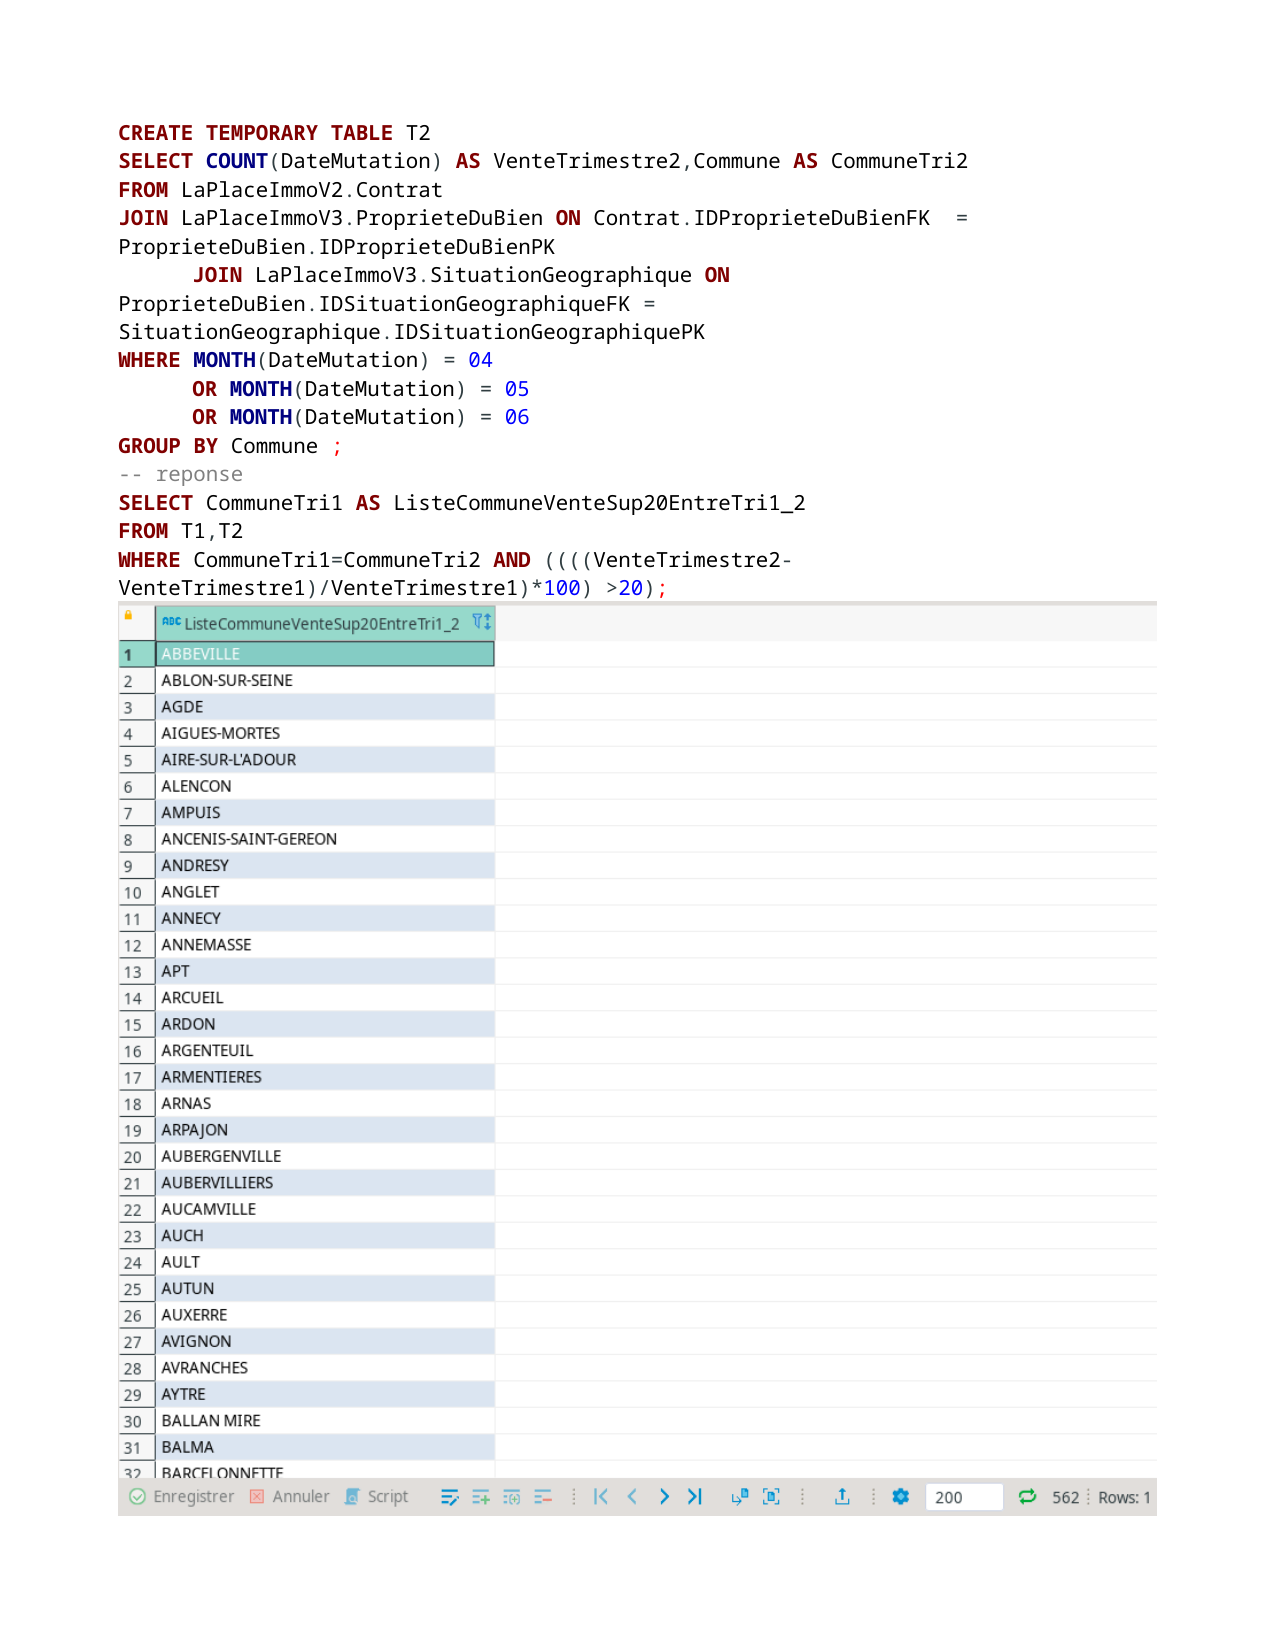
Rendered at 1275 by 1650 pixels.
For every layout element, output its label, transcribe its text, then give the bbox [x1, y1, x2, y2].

picture [118, 601, 1157, 1516]
text WHERE MONTH(DateMutation) = 04 [118, 346, 1157, 374]
text FROM LaPlaceImmoV2.Contrat [118, 175, 1157, 203]
text SELECT CommuneTri1 AS ListeCommuneVenteSup20EntreTri1_2 [118, 488, 1157, 516]
text -- reponse [118, 459, 1157, 488]
text WHERE CommuneTri1=CommuneTri2 AND ((((VenteTrimestre2-VenteTrimestre1)/VenteTrimestre1)*100) >20); [118, 545, 1157, 601]
text SELECT COUNT(DateMutation) AS VenteTrimestre2,Commune AS CommuneTri2 [118, 147, 1157, 175]
text JOIN LaPlaceImmoV3.SituationGeographique ON ProprieteDuBien.IDSituationGeographiqueFK = SituationGeographique.IDSituationGeographiquePK [118, 260, 1157, 346]
text FROM T1,T2 [118, 516, 1157, 545]
text JOIN LaPlaceImmoV3.ProprieteDuBien ON Contrat.IDProprieteDuBienFK = ProprieteDuBien.IDProprieteDuBienPK [118, 203, 1157, 260]
text OR MONTH(DateMutation) = 05 [118, 374, 1157, 402]
text GROUP BY Commune ; [118, 431, 1157, 459]
text OR MONTH(DateMutation) = 06 [118, 402, 1157, 431]
text CREATE TEMPORARY TABLE T2 [118, 118, 1157, 147]
